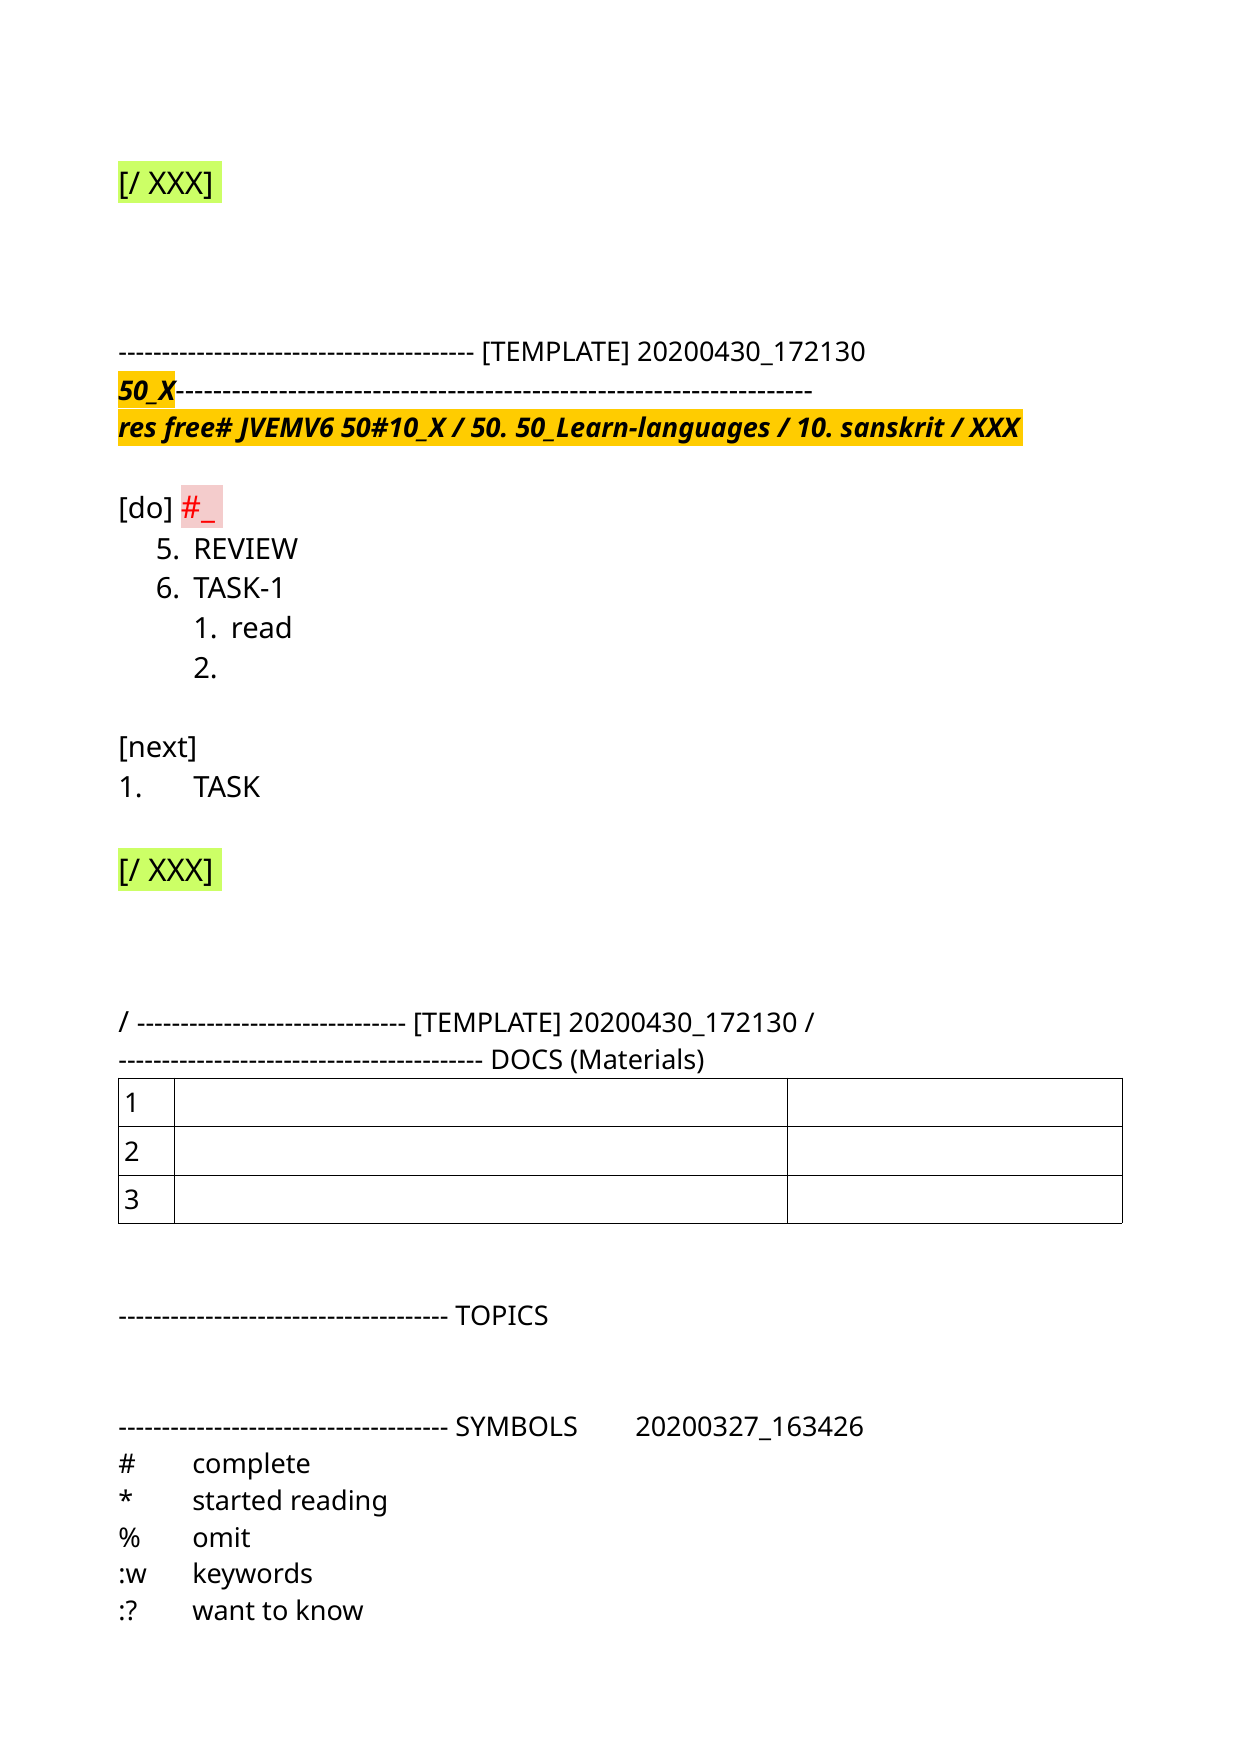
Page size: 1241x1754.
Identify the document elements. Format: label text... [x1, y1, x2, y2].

table_header [788, 1079, 1122, 1126]
text ----------------------------------------- [TEMPLATE] 20200430_172130 [118, 332, 1122, 369]
table_header [175, 1079, 787, 1126]
text :w keywords [118, 1555, 1122, 1592]
text % omit [118, 1518, 1122, 1555]
table_header 1 [119, 1079, 174, 1126]
text 50_X-------------------------------------------------------------------- [118, 369, 1122, 409]
text res free# JVEMV6 50#10_X / 50. 50_Learn-languages / 10. sanskrit / XXX [118, 409, 1122, 446]
text * started reading [118, 1481, 1122, 1518]
table_cell [175, 1127, 787, 1174]
list TASK [118, 766, 1122, 806]
text # complete [118, 1444, 1122, 1481]
text -------------------------------------- SYMBOLS 20200327_163426 [118, 1407, 1122, 1444]
text :? want to know [118, 1592, 1122, 1629]
text [do] #_ [118, 485, 1122, 528]
table_cell 2 [119, 1127, 174, 1174]
text [/ XXX] [118, 806, 1122, 891]
list REVIEW [156, 528, 1122, 568]
table_cell 3 [119, 1176, 174, 1223]
table_cell [788, 1176, 1122, 1223]
list read [193, 607, 1122, 647]
list TASK-1 [156, 568, 1122, 607]
text -------------------------------------- TOPICS [118, 1297, 1122, 1334]
table_cell [788, 1127, 1122, 1174]
text [next] [118, 726, 1122, 766]
text [/ XXX] [118, 118, 1122, 203]
table_cell [175, 1176, 787, 1223]
text / ------------------------------- [TEMPLATE] 20200430_172130 / [118, 1001, 1122, 1041]
text ------------------------------------------ DOCS (Materials) [118, 1041, 1122, 1078]
